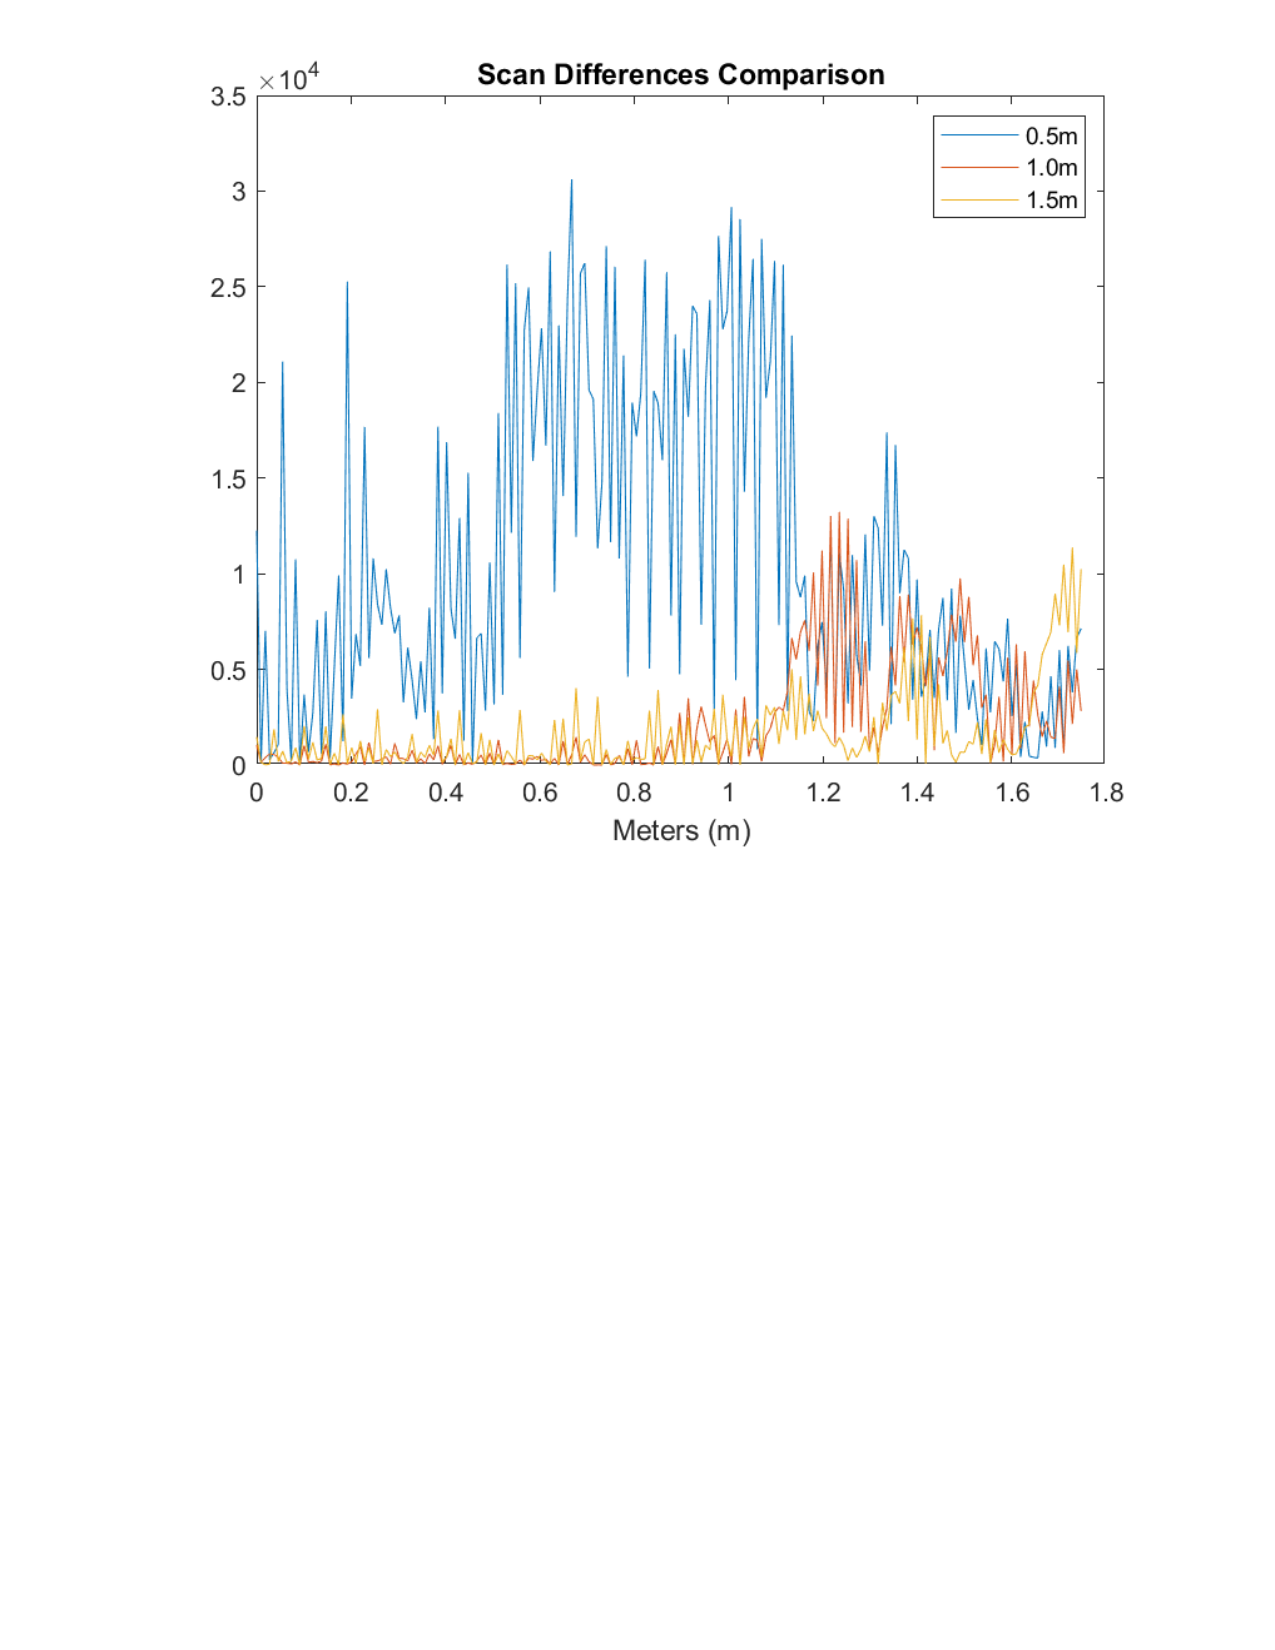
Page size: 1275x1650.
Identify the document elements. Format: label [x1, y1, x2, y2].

picture [208, 59, 1125, 849]
